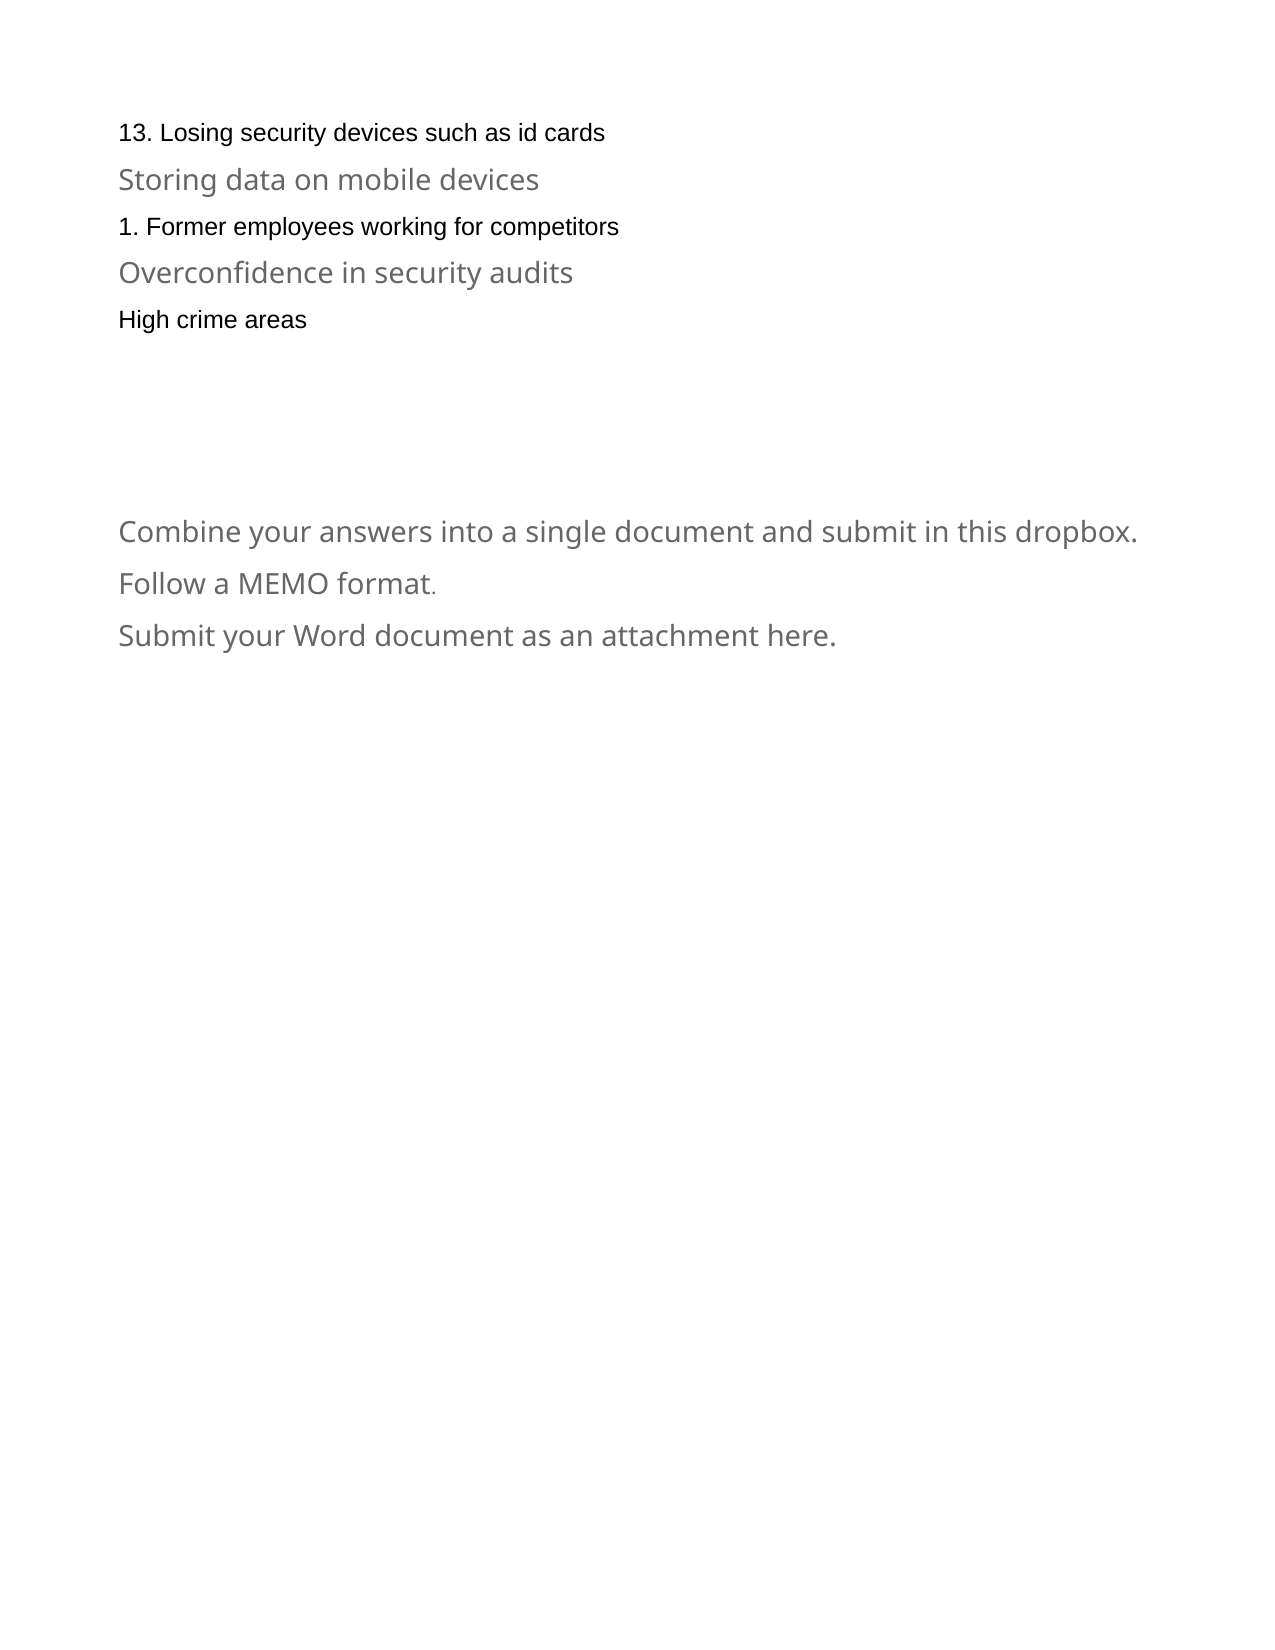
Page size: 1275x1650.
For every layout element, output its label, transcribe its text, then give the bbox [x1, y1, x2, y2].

text Overconfidence in security audits [118, 253, 1157, 292]
text High crime areas [118, 305, 1157, 334]
text 1. Former employees working for competitors [118, 212, 1157, 240]
text Storing data on mobile devices [118, 159, 1157, 199]
text Combine your answers into a single document and submit in this dropbox. [118, 511, 1157, 551]
text Follow a MEMO format. [118, 563, 1157, 603]
text Submit your Word document as an attachment here. [118, 616, 1157, 655]
text 13. Losing security devices such as id cards [118, 118, 1157, 147]
